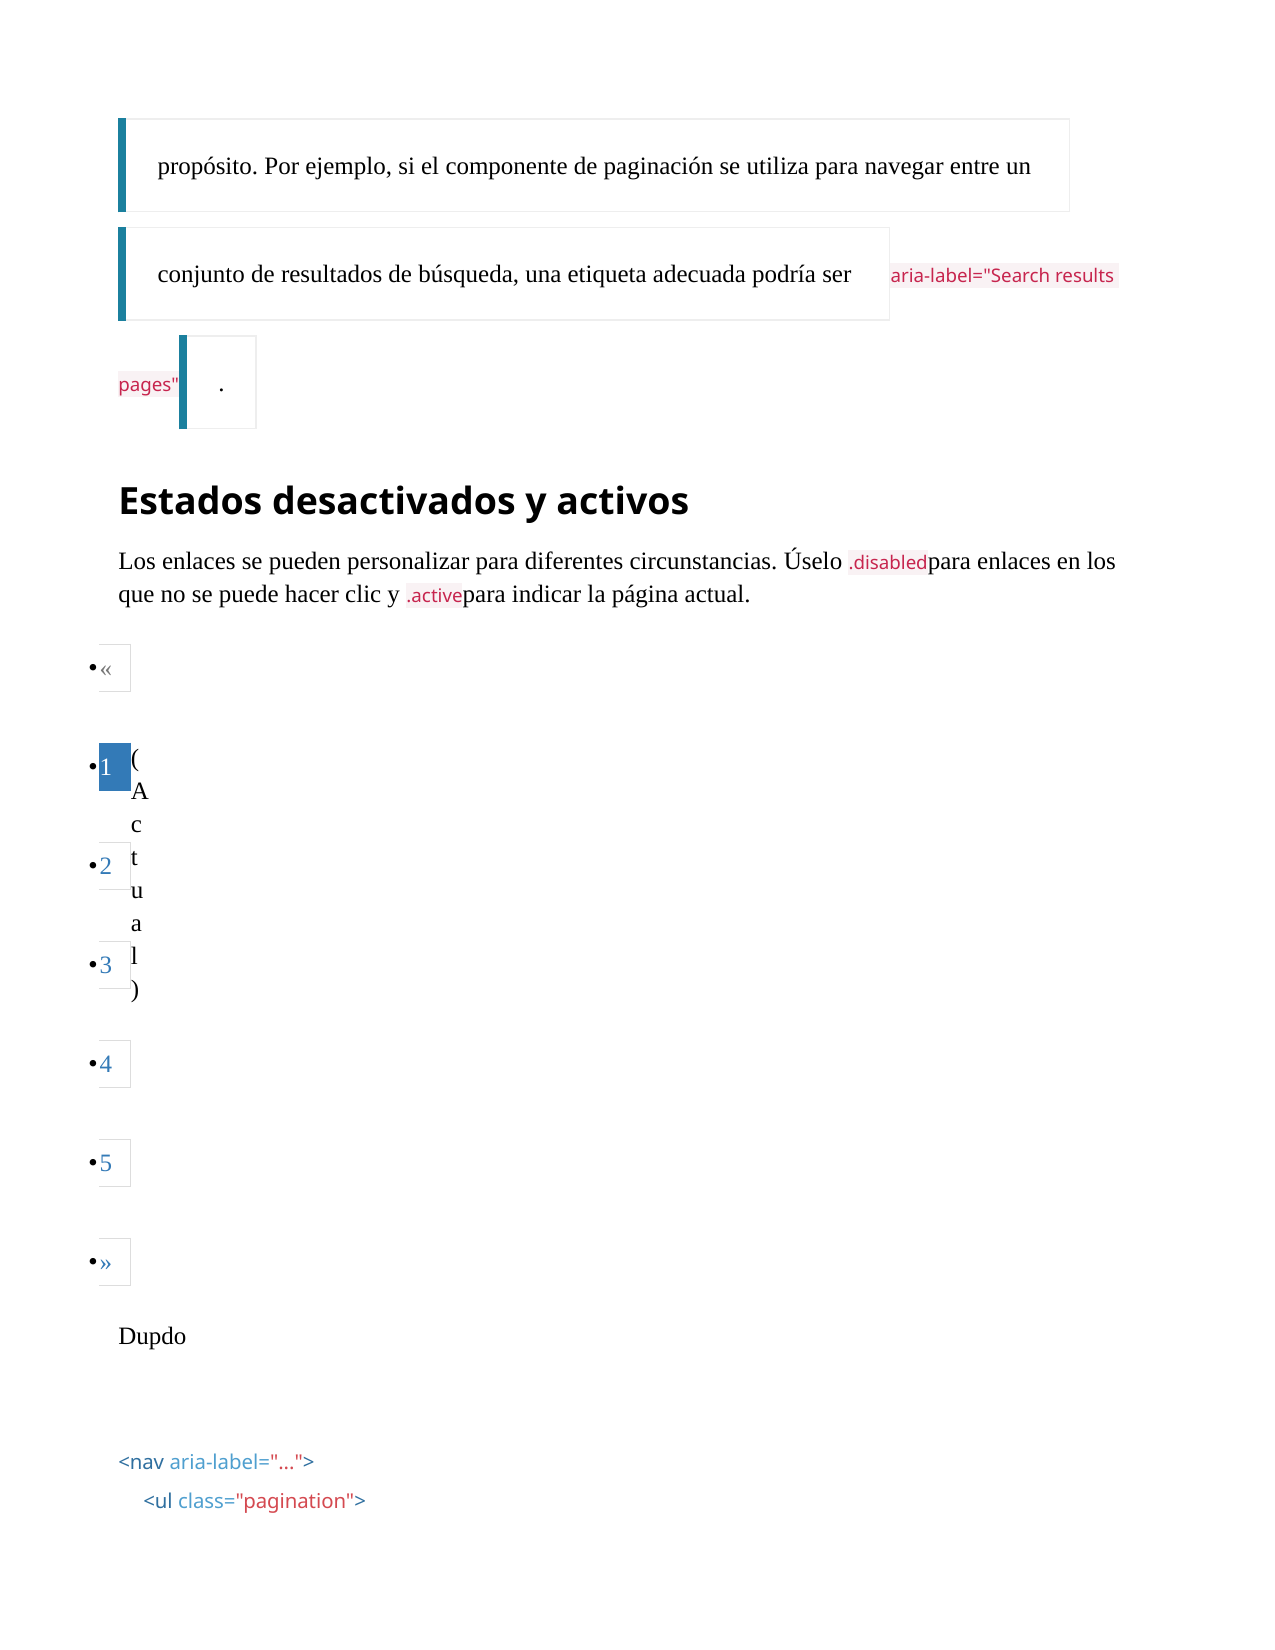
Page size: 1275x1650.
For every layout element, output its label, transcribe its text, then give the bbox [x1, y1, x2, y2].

text <ul class="pagination"> [118, 1487, 1157, 1515]
list 5 [131, 1138, 1157, 1186]
list 4 [118, 1041, 130, 1087]
list « [131, 644, 1157, 691]
list 3 [133, 941, 1157, 988]
text Los enlaces se pueden personalizar para diferentes circunstancias. Úselo .disabledpara enlaces en los que no se puede hacer clic y .activepara indicar la página actual. [118, 546, 1157, 608]
text Dupdo [118, 1321, 1157, 1349]
subtitle Estados desactivados y activos [118, 475, 1157, 526]
list « [118, 645, 130, 691]
list 1 [118, 744, 130, 790]
list » [131, 1237, 1157, 1285]
list 4 [131, 1039, 1157, 1087]
list 1 [133, 743, 1157, 790]
list 2 [118, 843, 130, 889]
list 2 [133, 842, 1157, 889]
list » [118, 1239, 130, 1285]
text <nav aria-label="..."> [118, 1448, 1157, 1475]
text propósito. Por ejemplo, si el componente de paginación se utiliza para navegar entre un conjunto de resultados de búsqueda, una etiqueta adecuada podría ser aria-label="Search results pages". [118, 118, 1157, 429]
list 5 [118, 1140, 130, 1186]
list 3 [118, 942, 130, 988]
